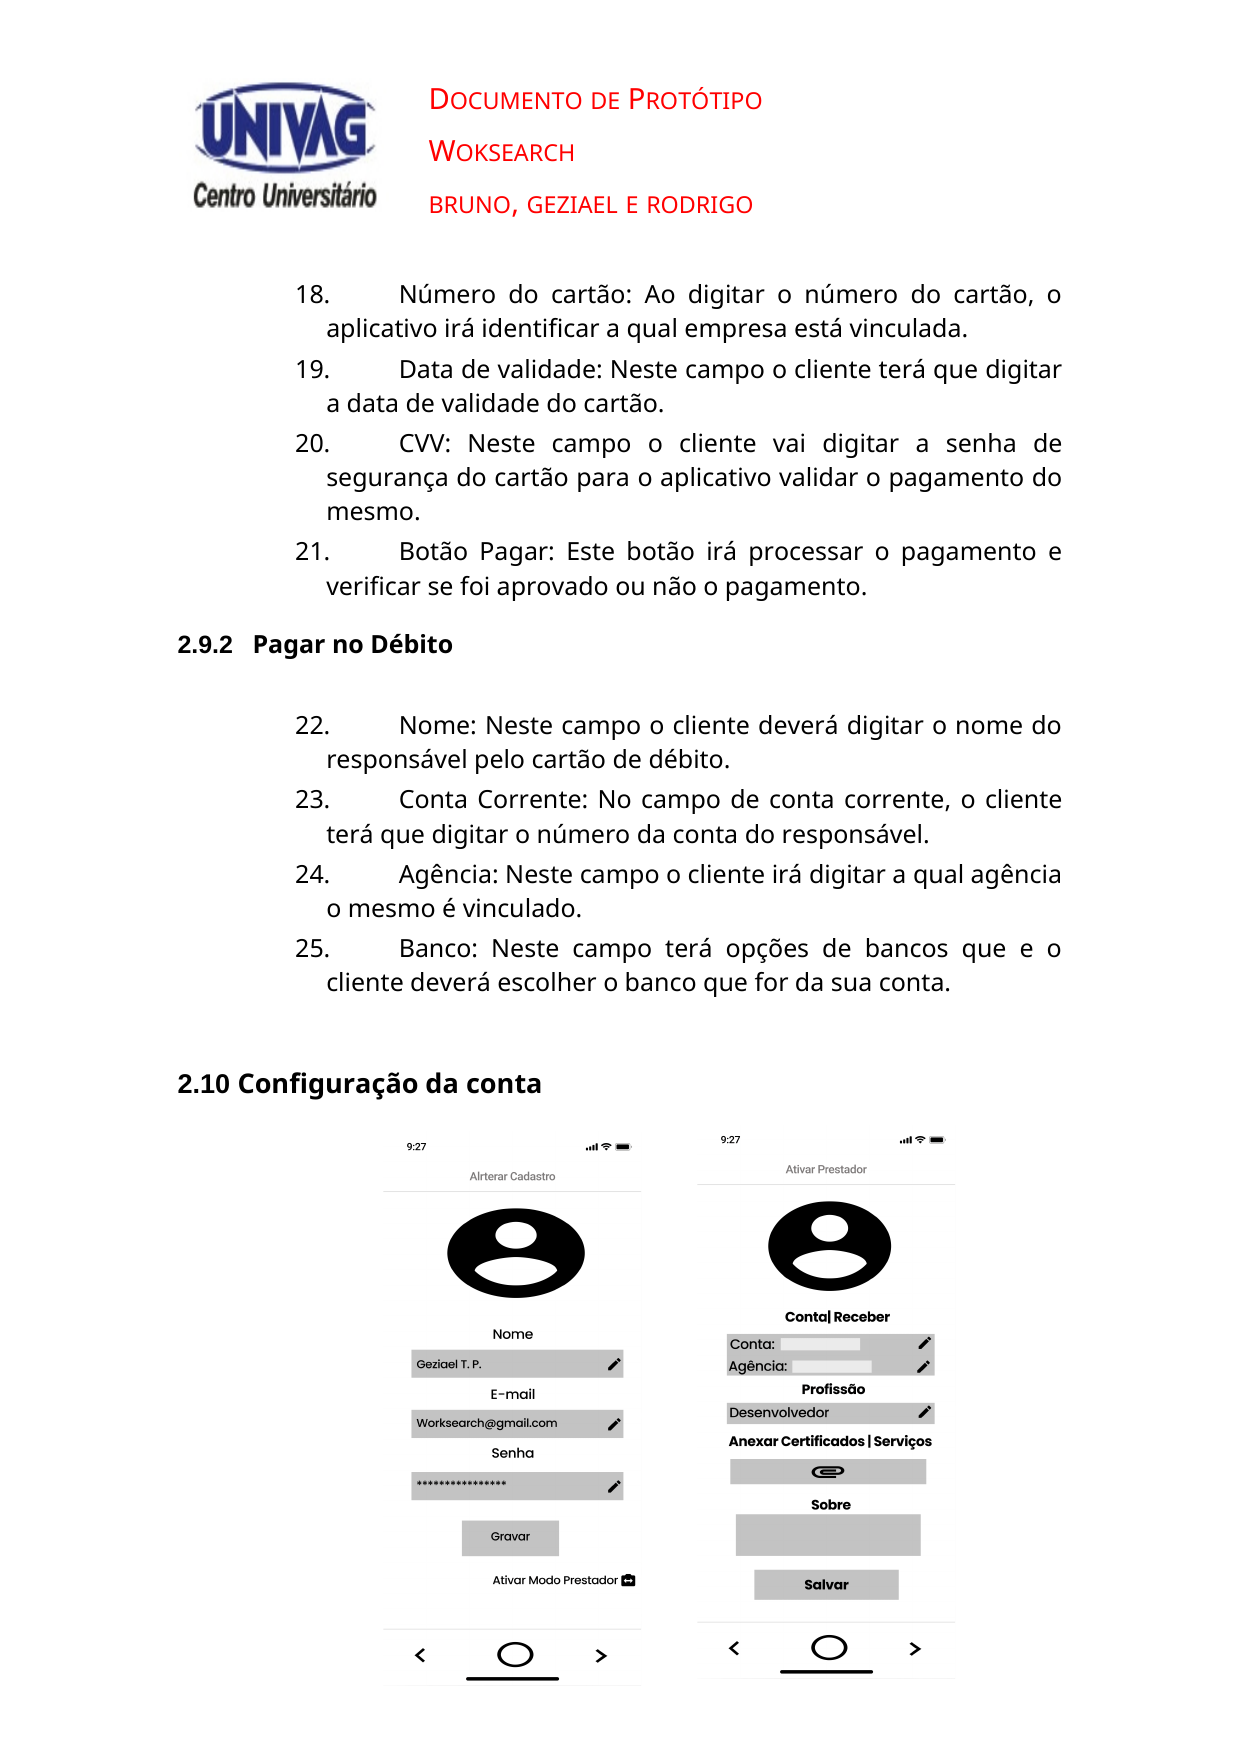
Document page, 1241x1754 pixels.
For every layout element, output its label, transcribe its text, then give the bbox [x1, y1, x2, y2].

subtitle Pagar no Débito [177, 627, 1063, 661]
list Agência: Neste campo o cliente irá digitar a qual agência o mesmo é vinculado. [288, 857, 1063, 925]
list Conta Corrente: No campo de conta corrente, o cliente terá que digitar o número da conta do responsável. [288, 782, 1063, 850]
list Número do cartão: Ao digitar o número do cartão, o aplicativo irá identificar a qual empresa está vinculada. [288, 277, 1063, 345]
list Data de validade: Neste campo o cliente terá que digitar a data de validade do cartão. [288, 351, 1063, 419]
picture [383, 1131, 642, 1686]
list Nome: Neste campo o cliente deverá digitar o nome do responsável pelo cartão de débito. [288, 708, 1063, 776]
list Banco: Neste campo terá opções de bancos que e o cliente deverá escolher o banco que for da sua conta. [288, 931, 1063, 999]
subtitle Configuração da conta [177, 1064, 1063, 1101]
list Botão Pagar: Este botão irá processar o pagamento e verificar se foi aprovado ou não o pagamento. [288, 534, 1063, 602]
picture [697, 1125, 956, 1679]
list CVV: Neste campo o cliente vai digitar a senha de segurança do cartão para o aplicativo validar o pagamento do mesmo. [288, 426, 1063, 528]
picture [177, 78, 396, 212]
